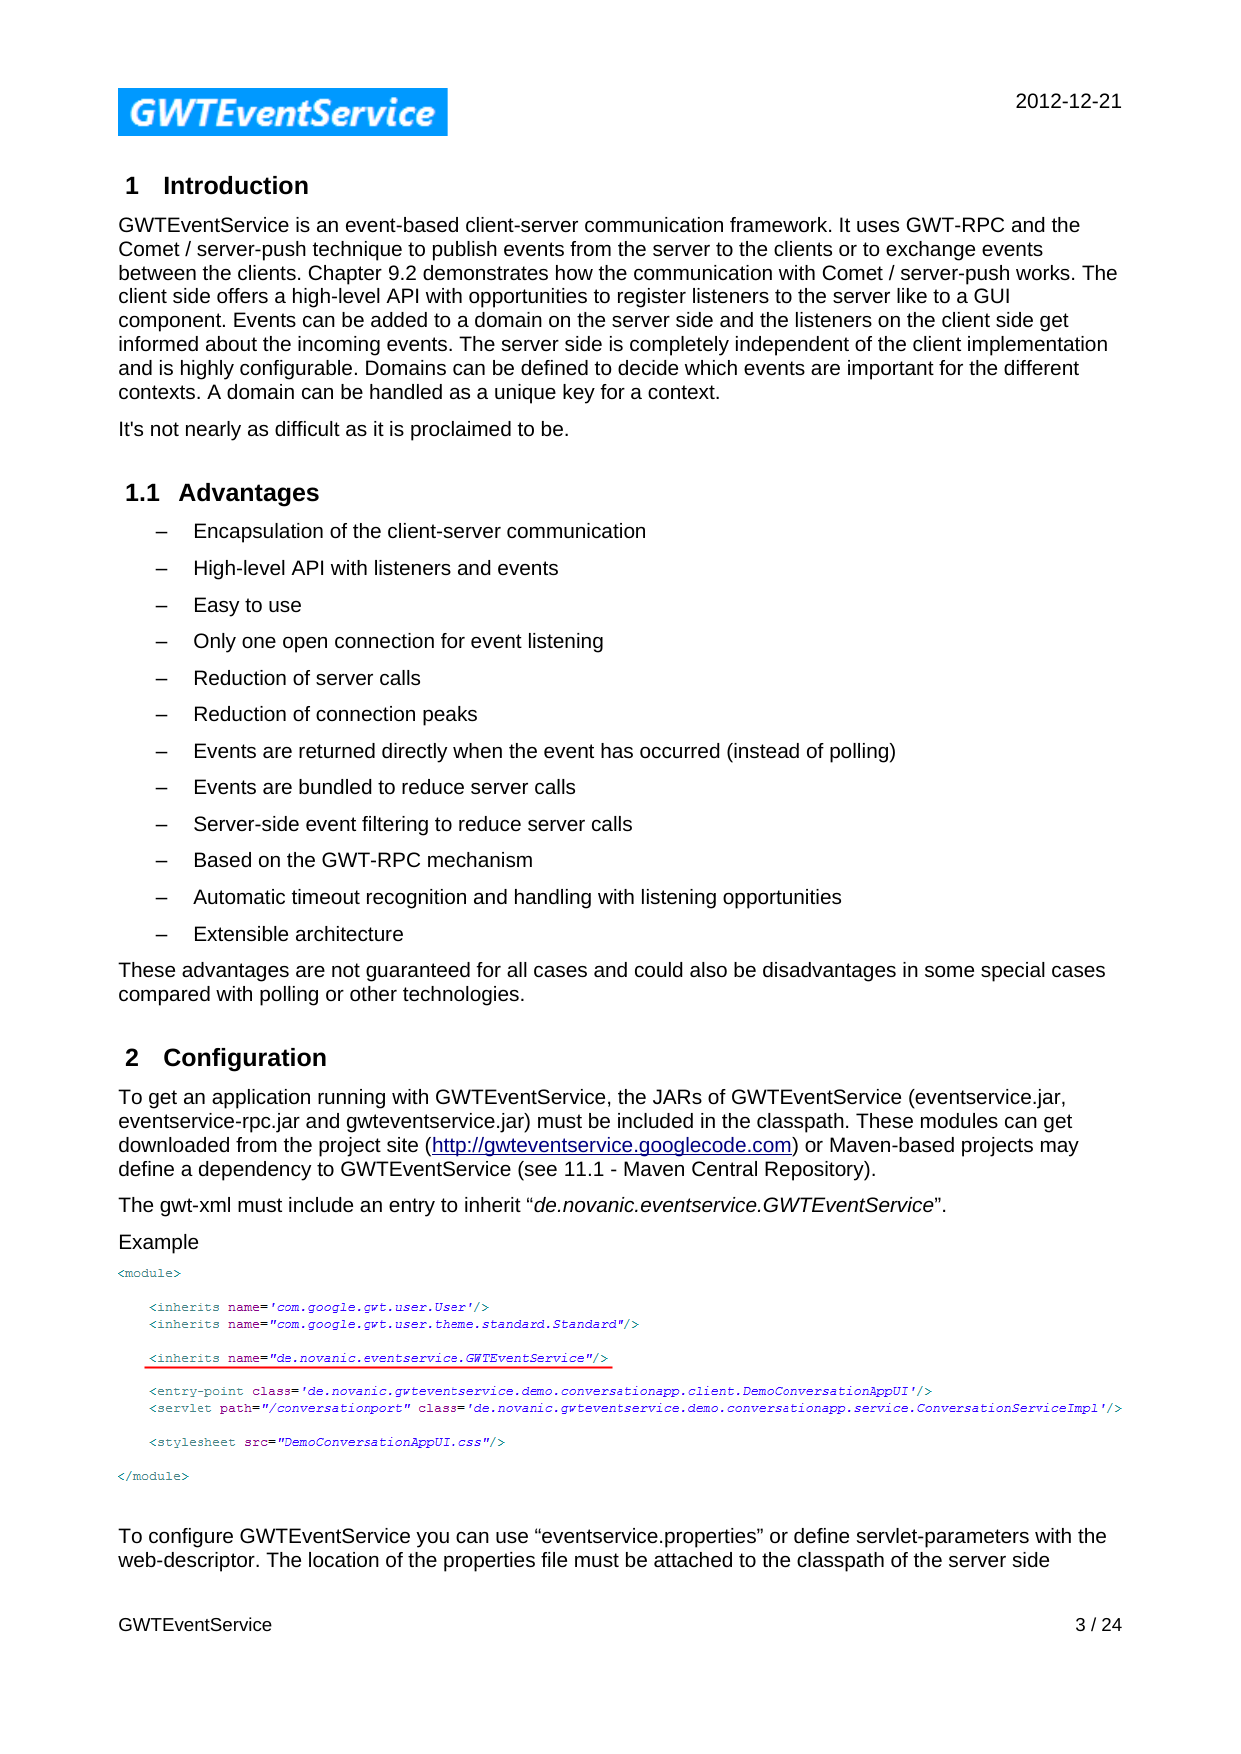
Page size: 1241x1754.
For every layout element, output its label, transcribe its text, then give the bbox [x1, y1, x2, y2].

subtitle Configuration [118, 1043, 1122, 1072]
text The gwt-xml must include an entry to inherit “de.novanic.eventservice.GWTEventService”. [118, 1193, 1122, 1217]
list Encapsulation of the client-server communication [156, 519, 1122, 543]
list High-level API with listeners and events [156, 556, 1122, 580]
list Reduction of connection peaks [156, 702, 1122, 726]
text To get an application running with GWTEventService, the JARs of GWTEventService (eventservice.jar, eventservice-rpc.jar and gwteventservice.jar) must be included in the classpath. These modules can get downloaded from the project site (http://gwteventservice.googlecode.com) or Maven-based projects may define a dependency to GWTEventService (see 11.1 - Maven Central Repository). [118, 1085, 1122, 1181]
list Server-side event filtering to reduce server calls [156, 812, 1122, 836]
list Extensible architecture [156, 921, 1122, 946]
list Based on the GWT-RPC mechanism [156, 848, 1122, 872]
list Only one open connection for event listening [156, 629, 1122, 653]
list Easy to use [156, 592, 1122, 616]
text These advantages are not guaranteed for all cases and could also be disadvantages in some special cases compared with polling or other technologies. [118, 958, 1122, 1006]
list Events are bundled to reduce server calls [156, 775, 1122, 799]
text GWTEventService is an event-based client-server communication framework. It uses GWT-RPC and the Comet / server-push technique to publish events from the server to the clients or to exchange events between the clients. Chapter 9.2 demonstrates how the communication with Comet / server-push works. The client side offers a high-level API with opportunities to register listeners to the server like to a GUI component. Events can be added to a domain on the server side and the listeners on the client side get informed about the incoming events. The server side is completely independent of the client implementation and is highly configurable. Domains can be defined to decide which events are important for the different contexts. A domain can be handled as a unique key for a context. [118, 212, 1122, 404]
text Example [118, 1229, 1122, 1253]
picture [118, 88, 448, 136]
subtitle Advantages [118, 478, 1122, 507]
list Reduction of server calls [156, 666, 1122, 689]
list Events are returned directly when the event has occurred (instead of polling) [156, 739, 1122, 763]
text To configure GWTEventService you can use “eventservice.properties” or define servlet-parameters with the web-descriptor. The location of the properties file must be attached to the classpath of the server side [118, 1523, 1122, 1571]
picture [118, 1266, 1123, 1487]
list Automatic timeout recognition and handling with listening opportunities [156, 885, 1122, 909]
subtitle Introduction [118, 171, 1122, 200]
text It's not nearly as difficult as it is proclaimed to be. [118, 417, 1122, 441]
